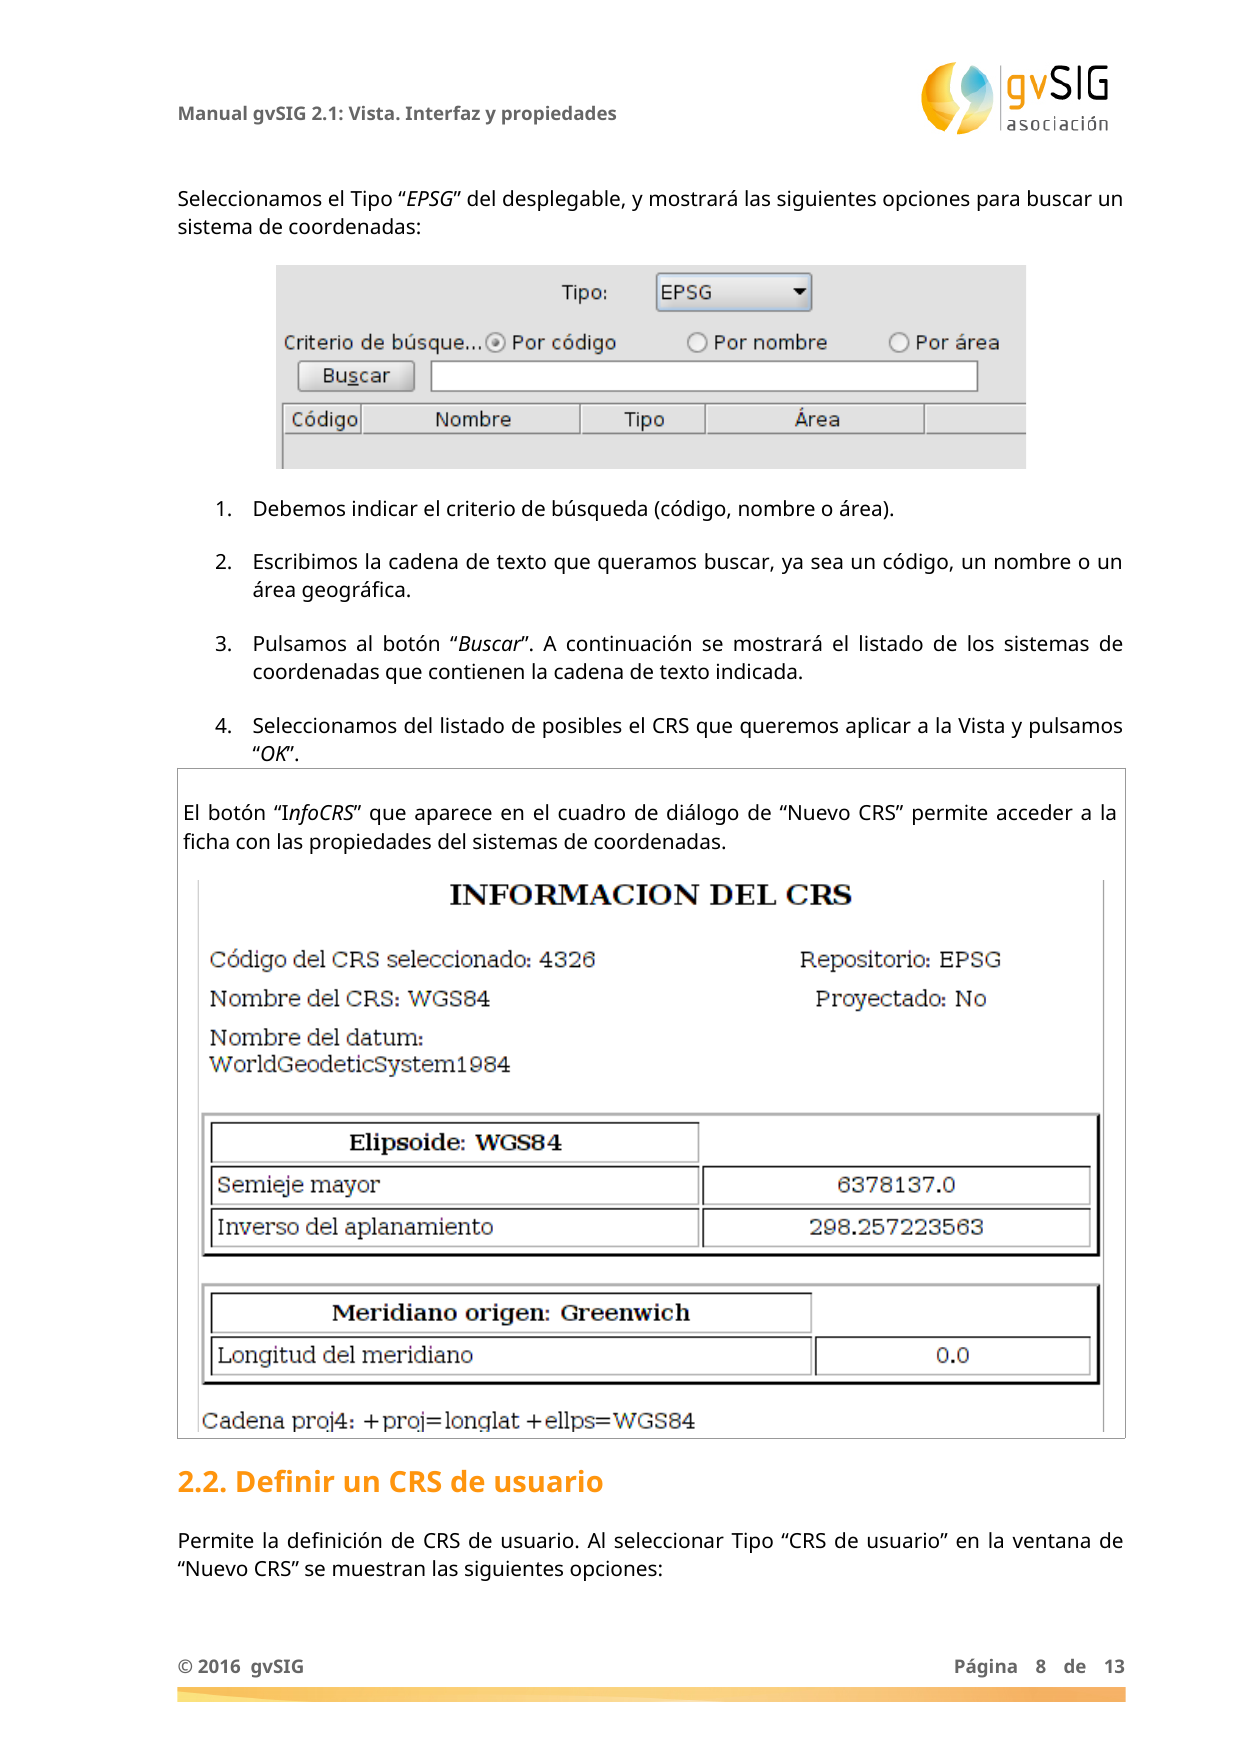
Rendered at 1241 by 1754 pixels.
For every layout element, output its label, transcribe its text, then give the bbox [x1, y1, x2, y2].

text Seleccionamos el Tipo “EPSG” del desplegable, y mostrará las siguientes opciones para buscar un sistema de coordenadas: [177, 184, 1125, 241]
subtitle 2.2. Definir un CRS de usuario [177, 1461, 1125, 1501]
picture [197, 880, 1105, 1432]
picture [177, 1687, 1126, 1702]
text Permite la definición de CRS de usuario. Al seleccionar Tipo “CRS de usuario” en la ventana de “Nuevo CRS” se muestran las siguientes opciones: [177, 1526, 1125, 1583]
list Seleccionamos del listado de posibles el CRS que queremos aplicar a la Vista y pulsamos “OK”. [215, 711, 1125, 768]
list Debemos indicar el criterio de búsqueda (código, nombre o área). [215, 494, 1125, 522]
table_header El botón “InfoCRS” que aparece en el cuadro de diálogo de “Nuevo CRS” permite acceder a la ficha con las propiedades del sistemas de coordenadas. [178, 769, 1125, 1438]
list Pulsamos al botón “Buscar”. A continuación se mostrará el listado de los sistemas de coordenadas que contienen la cadena de texto indicada. [215, 629, 1125, 686]
list Escribimos la cadena de texto que queramos buscar, ya sea un código, un nombre o un área geográfica. [215, 547, 1125, 604]
picture [276, 265, 1027, 469]
picture [902, 47, 1122, 148]
